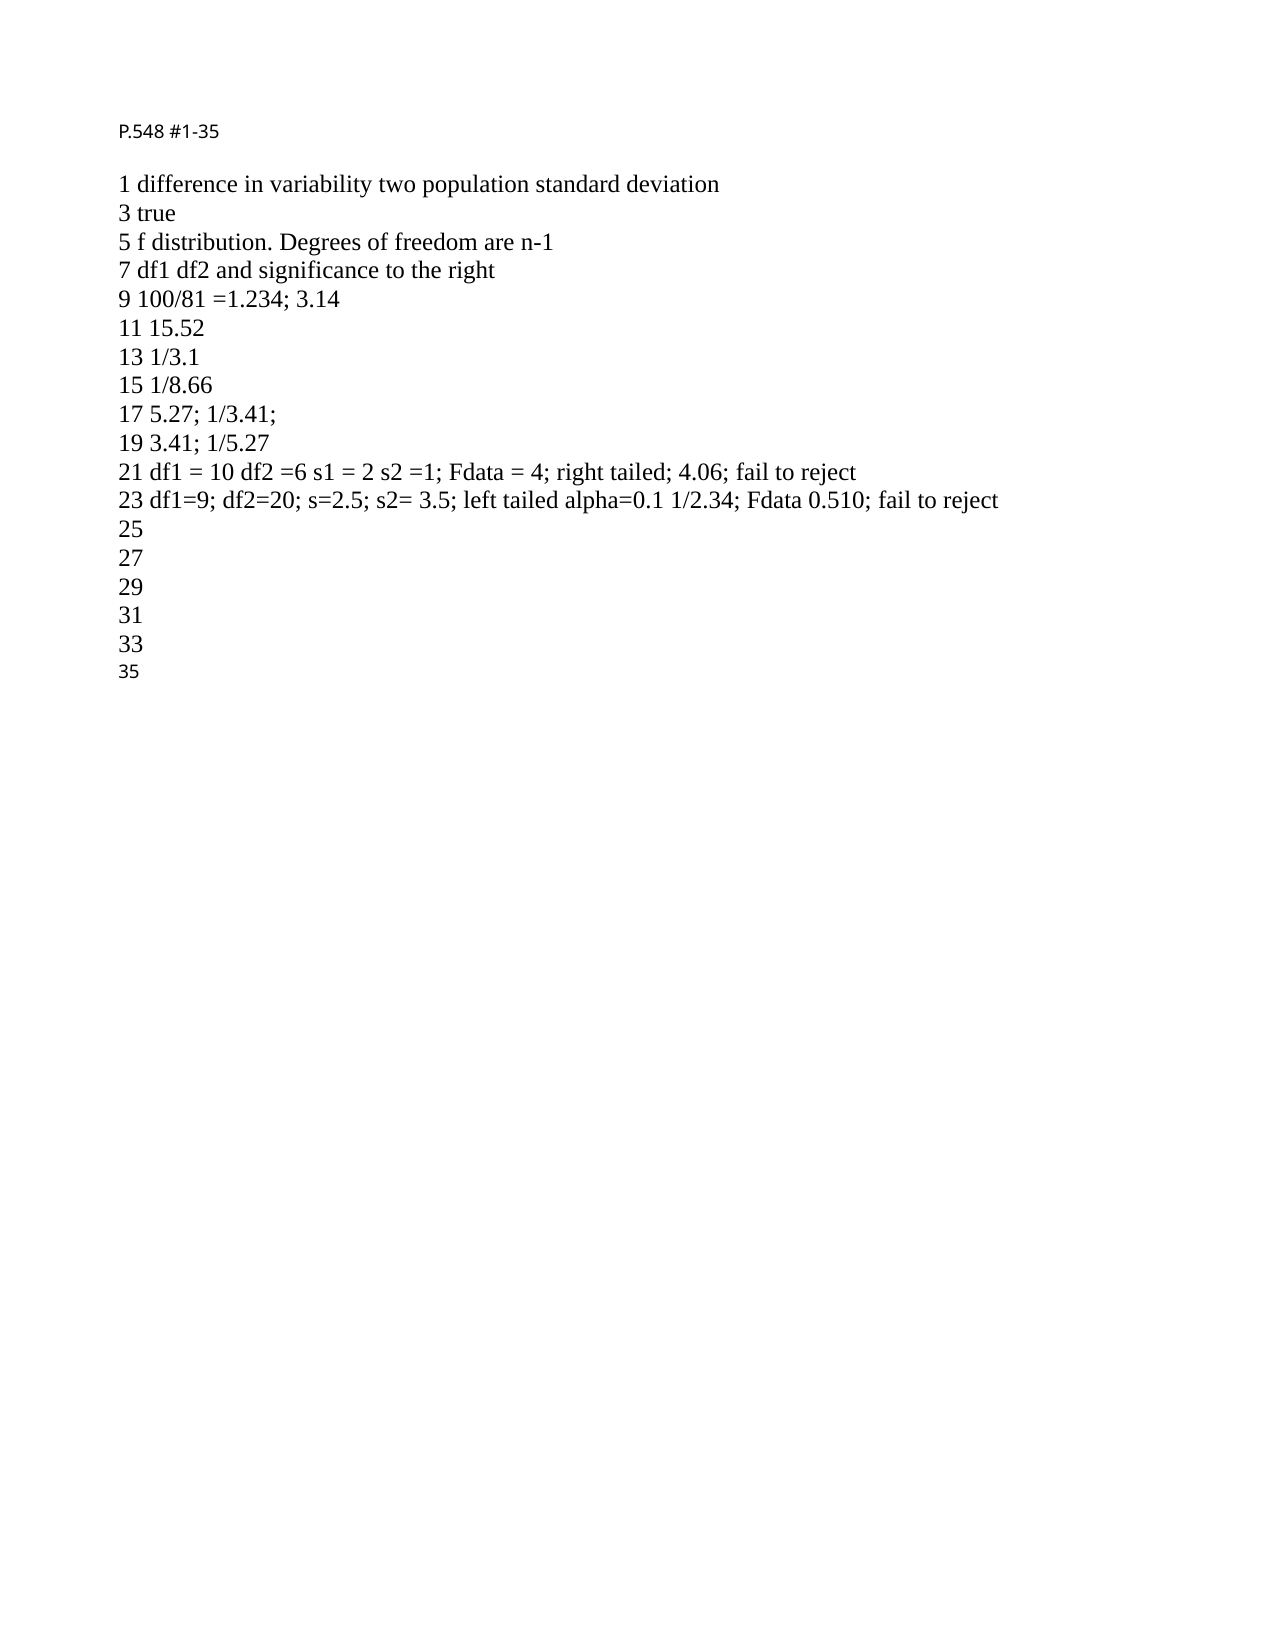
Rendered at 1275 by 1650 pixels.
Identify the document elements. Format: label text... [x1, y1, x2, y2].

text 31 [118, 600, 1157, 629]
text 5 f distribution. Degrees of freedom are n-1 [118, 227, 1157, 255]
text 29 [118, 572, 1157, 600]
text 11 15.52 [118, 313, 1157, 342]
text 3 true [118, 198, 1157, 227]
text 15 1/8.66 [118, 370, 1157, 399]
text 27 [118, 543, 1157, 572]
text 13 1/3.1 [118, 342, 1157, 370]
text 21 df1 = 10 df2 =6 s1 = 2 s2 =1; Fdata = 4; right tailed; 4.06; fail to reject [118, 457, 1157, 485]
text 1 difference in variability two population standard deviation [118, 169, 1157, 198]
text 25 [118, 514, 1157, 543]
text 23 df1=9; df2=20; s=2.5; s2= 3.5; left tailed alpha=0.1 1/2.34; Fdata 0.510; fail to reject [118, 485, 1157, 514]
text P.548 #1-35 [118, 118, 1157, 144]
text 9 100/81 =1.234; 3.14 [118, 284, 1157, 313]
text 17 5.27; 1/3.41; [118, 399, 1157, 428]
text 35 [118, 658, 1157, 683]
text 7 df1 df2 and significance to the right [118, 255, 1157, 284]
text 33 [118, 629, 1157, 658]
text 19 3.41; 1/5.27 [118, 428, 1157, 457]
